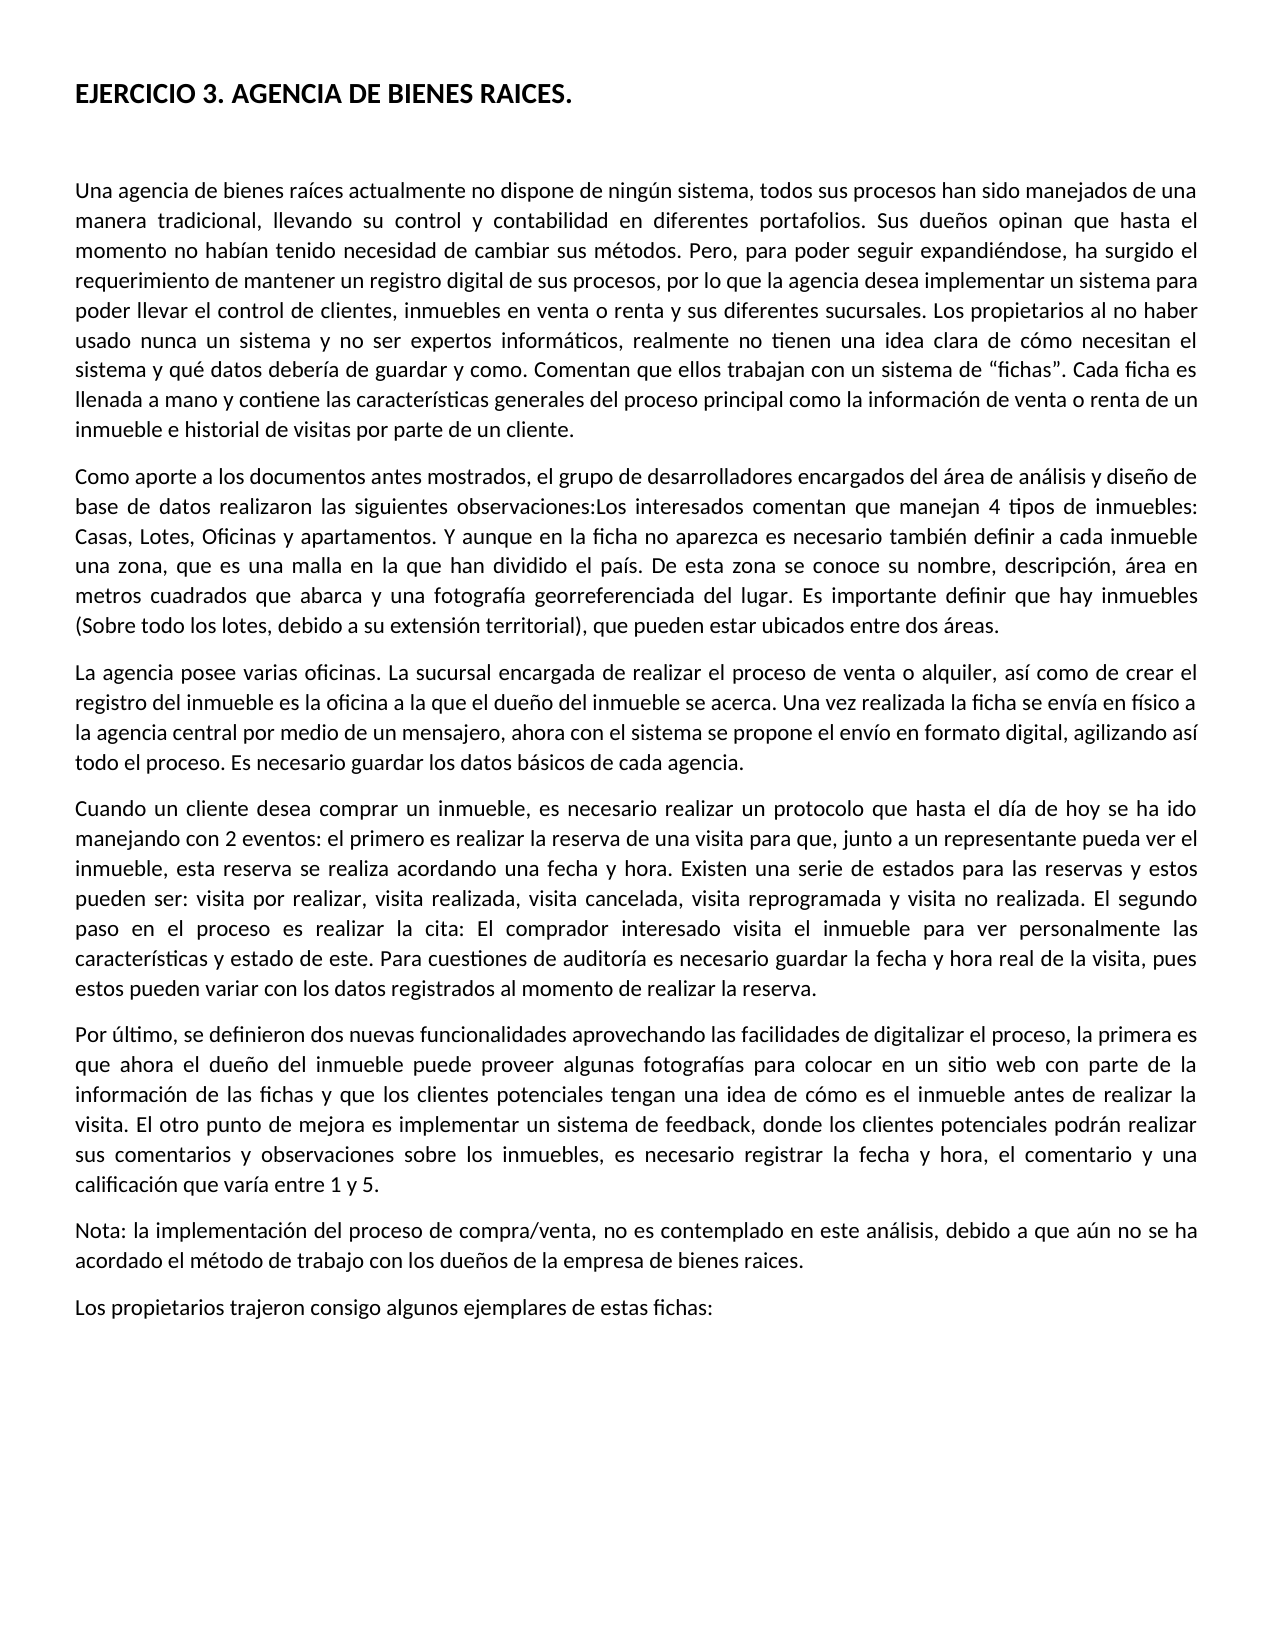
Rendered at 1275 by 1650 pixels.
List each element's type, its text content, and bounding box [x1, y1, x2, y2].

text EJERCICIO 3. AGENCIA DE BIENES RAICES. [75, 75, 1200, 111]
text Como aporte a los documentos antes mostrados, el grupo de desarrolladores encargados del área de análisis y diseño de base de datos realizaron las siguientes observaciones:Los interesados comentan que manejan 4 tipos de inmuebles: Casas, Lotes, Oficinas y apartamentos. Y aunque en la ficha no aparezca es necesario también definir a cada inmueble una zona, que es una malla en la que han dividido el país. De esta zona se conoce su nombre, descripción, área en metros cuadrados que abarca y una fotografía georreferenciada del lugar. Es importante definir que hay inmuebles (Sobre todo los lotes, debido a su extensión territorial), que pueden estar ubicados entre dos áreas. [75, 462, 1200, 639]
text Una agencia de bienes raíces actualmente no dispone de ningún sistema, todos sus procesos han sido manejados de una manera tradicional, llevando su control y contabilidad en diferentes portafolios. Sus dueños opinan que hasta el momento no habían tenido necesidad de cambiar sus métodos. Pero, para poder seguir expandiéndose, ha surgido el requerimiento de mantener un registro digital de sus procesos, por lo que la agencia desea implementar un sistema para poder llevar el control de clientes, inmuebles en venta o renta y sus diferentes sucursales. Los propietarios al no haber usado nunca un sistema y no ser expertos informáticos, realmente no tienen una idea clara de cómo necesitan el sistema y qué datos debería de guardar y como. Comentan que ellos trabajan con un sistema de “fichas”. Cada ficha es llenada a mano y contiene las características generales del proceso principal como la información de venta o renta de un inmueble e historial de visitas por parte de un cliente. [75, 176, 1200, 443]
text Los propietarios trajeron consigo algunos ejemplares de estas fichas: [75, 1293, 1200, 1321]
text Nota: la implementación del proceso de compra/venta, no es contemplado en este análisis, debido a que aún no se ha acordado el método de trabajo con los dueños de la empresa de bienes raices. [75, 1216, 1200, 1274]
text Por último, se definieron dos nuevas funcionalidades aprovechando las facilidades de digitalizar el proceso, la primera es que ahora el dueño del inmueble puede proveer algunas fotografías para colocar en un sitio web con parte de la información de las fichas y que los clientes potenciales tengan una idea de cómo es el inmueble antes de realizar la visita. El otro punto de mejora es implementar un sistema de feedback, donde los clientes potenciales podrán realizar sus comentarios y observaciones sobre los inmuebles, es necesario registrar la fecha y hora, el comentario y una calificación que varía entre 1 y 5. [75, 1020, 1200, 1198]
text La agencia posee varias oficinas. La sucursal encargada de realizar el proceso de venta o alquiler, así como de crear el registro del inmueble es la oficina a la que el dueño del inmueble se acerca. Una vez realizada la ficha se envía en físico a la agencia central por medio de un mensajero, ahora con el sistema se propone el envío en formato digital, agilizando así todo el proceso. Es necesario guardar los datos básicos de cada agencia. [75, 658, 1200, 776]
text Cuando un cliente desea comprar un inmueble, es necesario realizar un protocolo que hasta el día de hoy se ha ido manejando con 2 eventos: el primero es realizar la reserva de una visita para que, junto a un representante pueda ver el inmueble, esta reserva se realiza acordando una fecha y hora. Existen una serie de estados para las reservas y estos pueden ser: visita por realizar, visita realizada, visita cancelada, visita reprogramada y visita no realizada. El segundo paso en el proceso es realizar la cita: El comprador interesado visita el inmueble para ver personalmente las características y estado de este. Para cuestiones de auditoría es necesario guardar la fecha y hora real de la visita, pues estos pueden variar con los datos registrados al momento de realizar la reserva. [75, 794, 1200, 1002]
